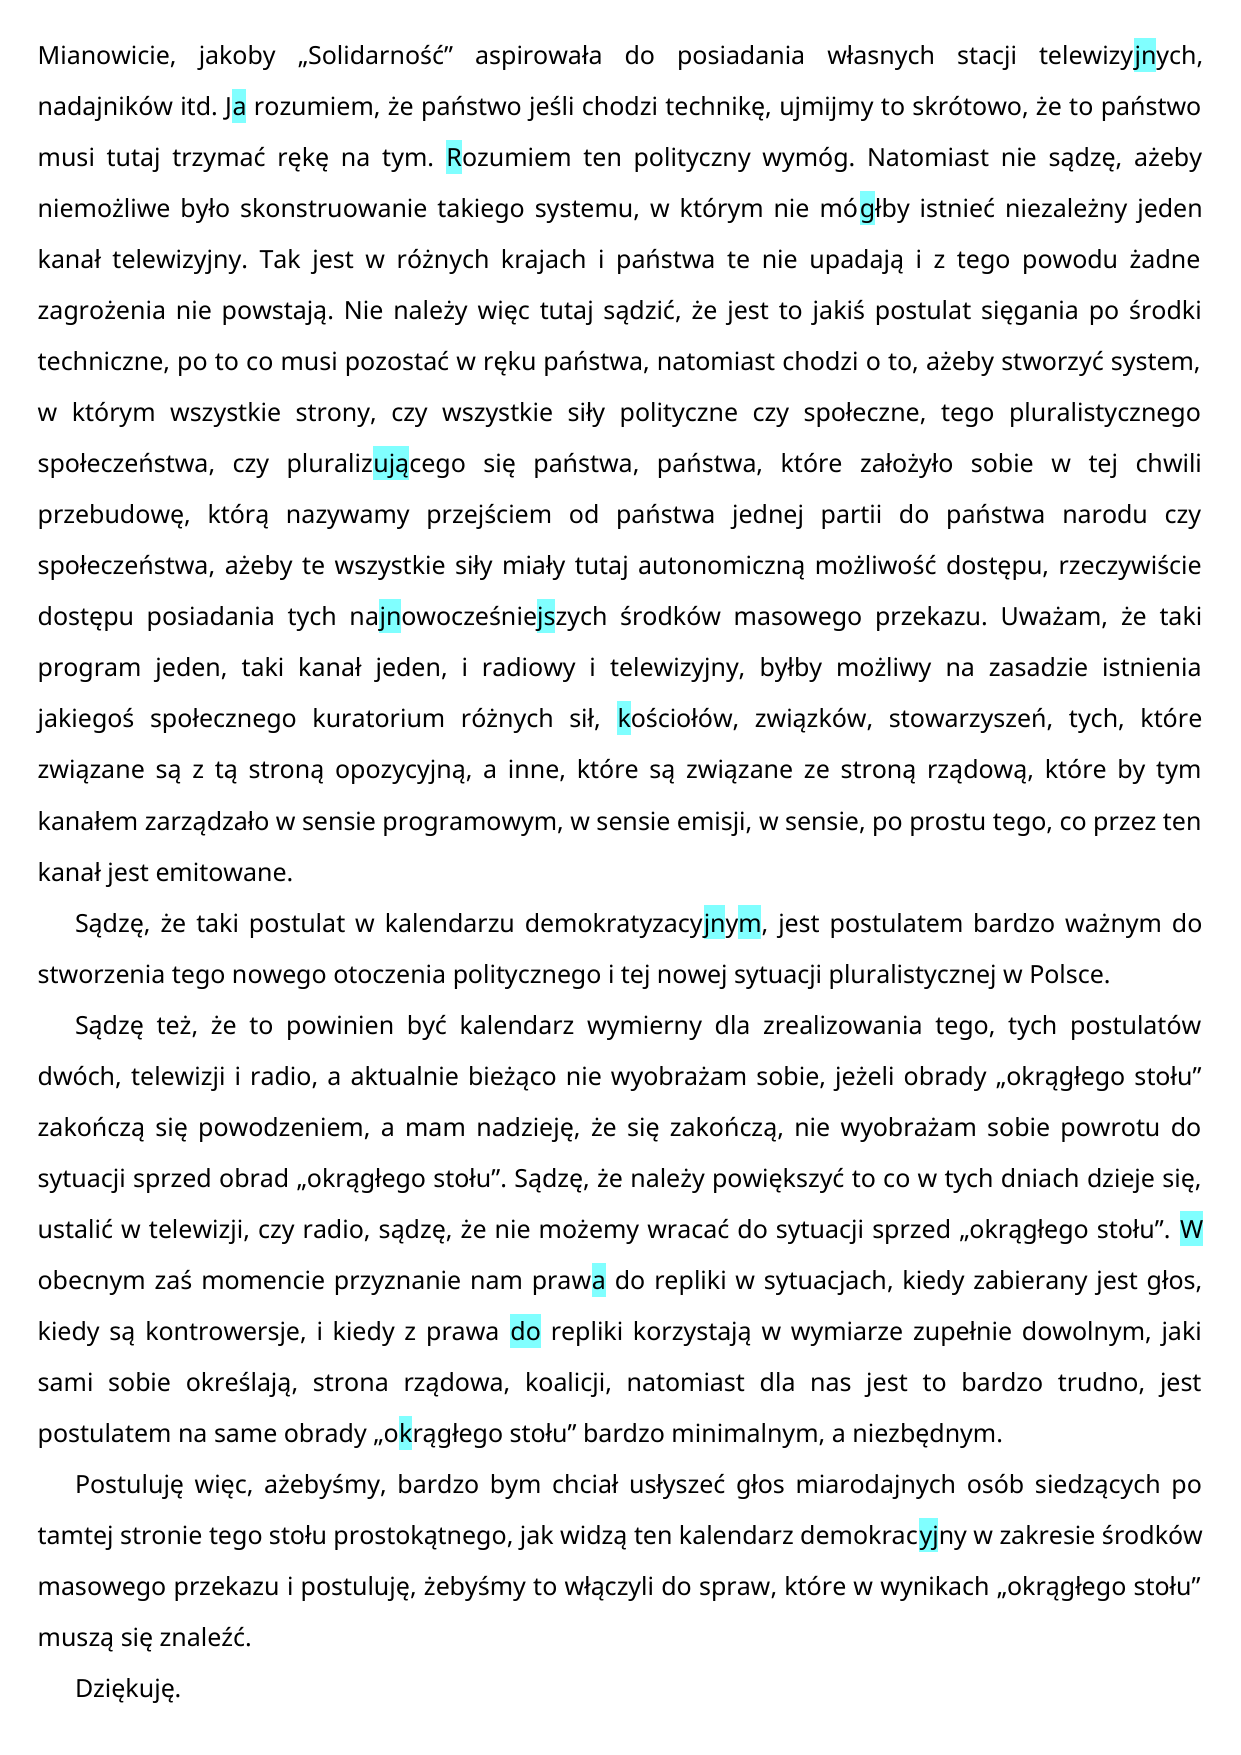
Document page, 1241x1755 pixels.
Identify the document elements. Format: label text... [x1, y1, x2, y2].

text Sądzę też, że to powinien być kalendarz wymierny dla zrealizowania tego, tych postulatów dwóch, telewizji i radio, a aktualnie bieżąco nie wyobrażam sobie, jeżeli obrady „okrągłego stołu” zakończą się powodzeniem, a mam nadzieję, że się zakończą, nie wyobrażam sobie powrotu do sytuacji sprzed obrad „okrągłego stołu”. Sądzę, że należy powiększyć to co w tych dniach dzieje się, ustalić w telewizji, czy radio, sądzę, że nie możemy wracać do sytuacji sprzed „okrągłego stołu”. W obecnym zaś momencie przyznanie nam prawa do repliki w sytuacjach, kiedy zabierany jest głos, kiedy są kontrowersje, i kiedy z prawa do repliki korzystają w wymiarze zupełnie dowolnym, jaki sami sobie określają, strona rządowa, koalicji, natomiast dla nas jest to bardzo trudno, jest postulatem na same obrady „okrągłego stołu” bardzo minimalnym, a niezbędnym. [37, 1007, 1203, 1450]
text Mianowicie, jakoby „Solidarność” aspirowała do posiadania własnych stacji telewizyjnych, nadajników itd. Ja rozumiem, że państwo jeśli chodzi technikę, ujmijmy to skrótowo, że to państwo musi tutaj trzymać rękę na tym. Rozumiem ten polityczny wymóg. Natomiast nie sądzę, ażeby niemożliwe było skonstruowanie takiego systemu, w którym nie mógłby istnieć niezależny jeden kanał telewizyjny. Tak jest w różnych krajach i państwa te nie upadają i z tego powodu żadne zagrożenia nie powstają. Nie należy więc tutaj sądzić, że jest to jakiś postulat sięgania po środki techniczne, po to co musi pozostać w ręku państwa, natomiast chodzi o to, ażeby stworzyć system, w którym wszystkie strony, czy wszystkie siły polityczne czy społeczne, tego pluralistycznego społeczeństwa, czy pluralizującego się państwa, państwa, które założyło sobie w tej chwili przebudowę, którą nazywamy przejściem od państwa jednej partii do państwa narodu czy społeczeństwa, ażeby te wszystkie siły miały tutaj autonomiczną możliwość dostępu, rzeczywiście dostępu posiadania tych najnowocześniejszych środków masowego przekazu. Uważam, że taki program jeden, taki kanał jeden, i radiowy i telewizyjny, byłby możliwy na zasadzie istnienia jakiegoś społecznego kuratorium różnych sił, kościołów, związków, stowarzyszeń, tych, które związane są z tą stroną opozycyjną, a inne, które są związane ze stroną rządową, które by tym kanałem zarządzało w sensie programowym, w sensie emisji, w sensie, po prostu tego, co przez ten kanał jest emitowane. [37, 37, 1203, 888]
text Sądzę, że taki postulat w kalendarzu demokratyzacyjnym, jest postulatem bardzo ważnym do stworzenia tego nowego otoczenia politycznego i tej nowej sytuacji pluralistycznej w Polsce. [37, 905, 1203, 990]
text Postuluję więc, ażebyśmy, bardzo bym chciał usłyszeć głos miarodajnych osób siedzących po tamtej stronie tego stołu prostokątnego, jak widzą ten kalendarz demokracyjny w zakresie środków masowego przekazu i postuluję, żebyśmy to włączyli do spraw, które w wynikach „okrągłego stołu” muszą się znaleźć. [37, 1467, 1203, 1654]
text Dziękuję. [37, 1671, 1203, 1705]
